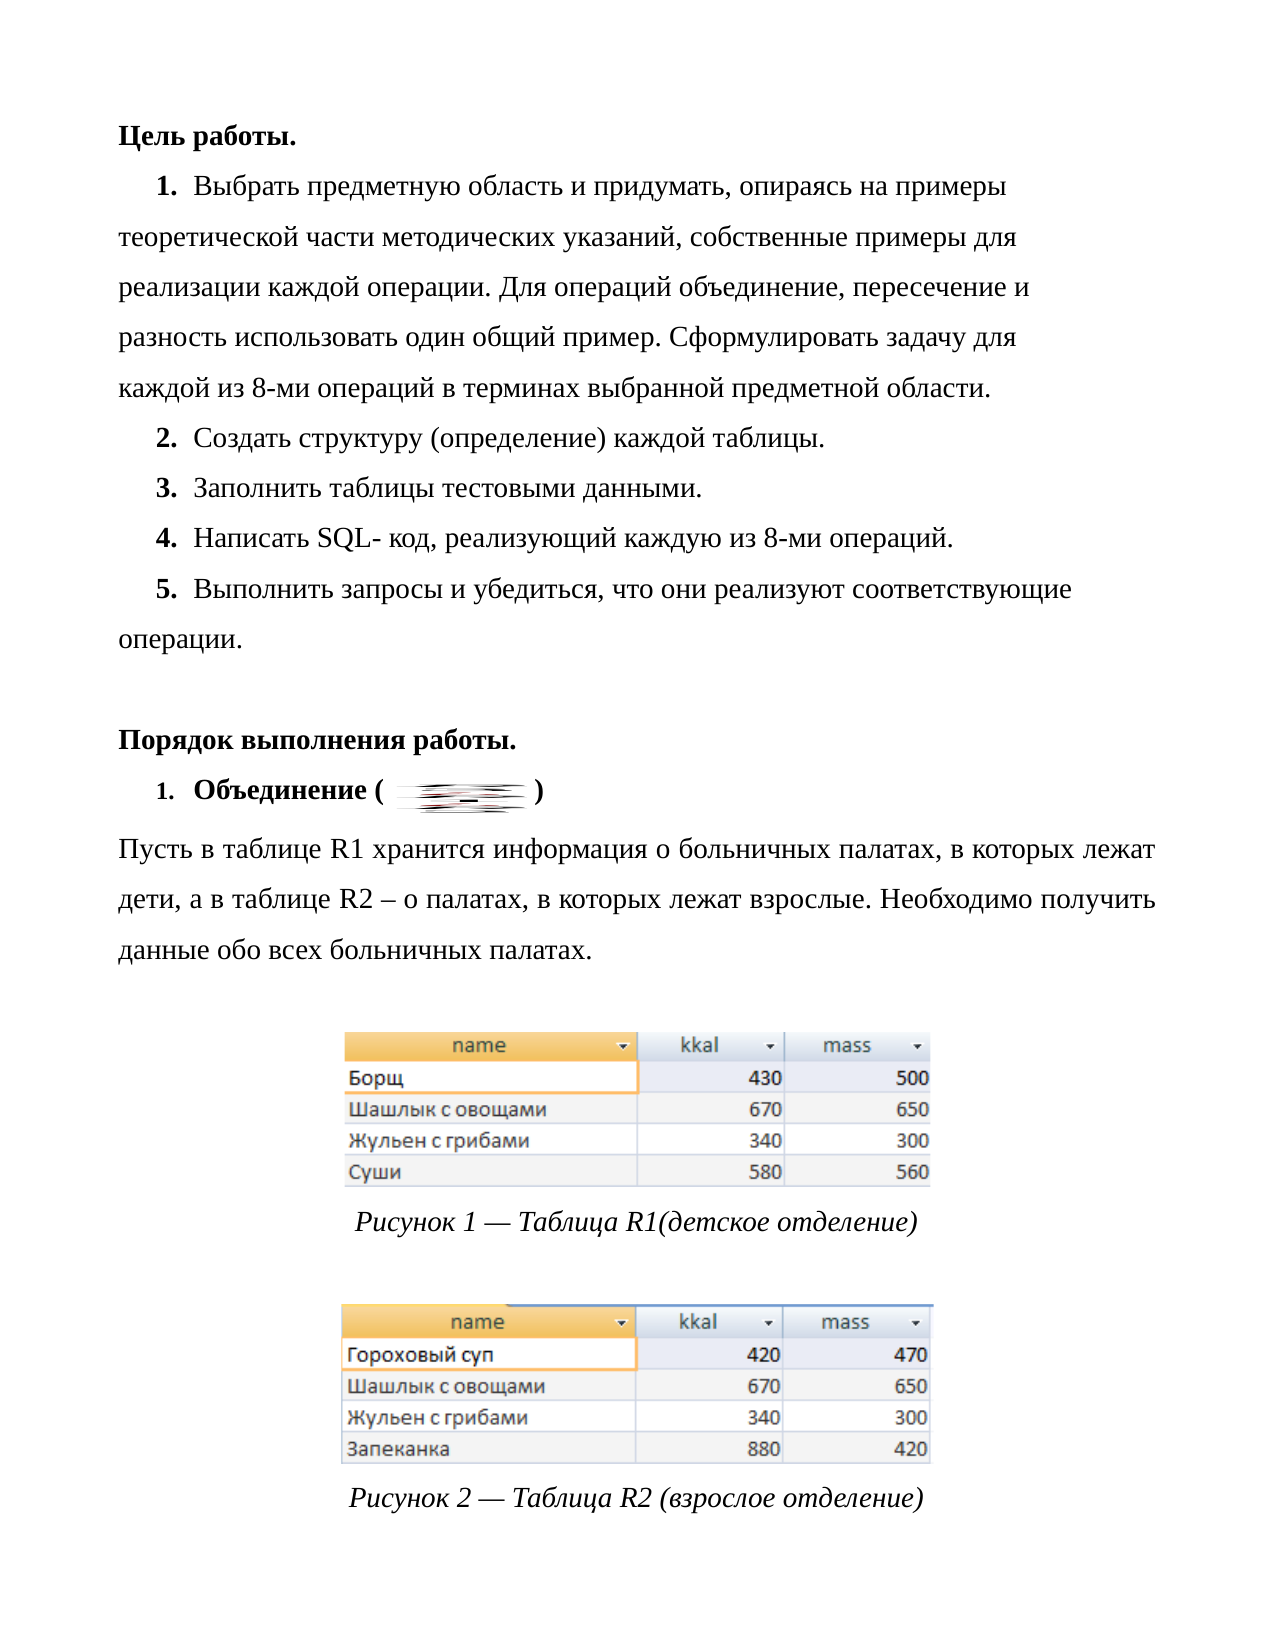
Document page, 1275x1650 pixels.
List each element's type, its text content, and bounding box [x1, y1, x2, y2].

list Создать структуру (определение) каждой таблицы. [156, 420, 1157, 453]
list Выполнить запросы и убедиться, что они реализуют соответствующие [156, 571, 1157, 604]
text Цель работы. [118, 118, 1157, 152]
text Рисунок 2 — Таблица R2 (взрослое отделение) [118, 1304, 1157, 1514]
text Порядок выполнения работы. [118, 722, 1157, 755]
list Заполнить таблицы тестовыми данными. [156, 470, 1157, 504]
text Пусть в таблице R1 хранится информация о больничных палатах, в которых лежат дети, а в таблице R2 – о палатах, в которых лежат взрослые. Необходимо получить данные обо всех больничных палатах. [118, 831, 1157, 965]
text реализации каждой операции. Для операций объединение, пересечение и [118, 269, 1157, 303]
text теоретической части методических указаний, собственные примеры для [118, 219, 1157, 252]
text каждой из 8-ми операций в терминах выбранной предметной области. [118, 370, 1157, 403]
list Объединение () [156, 772, 1157, 814]
text Рисунок 1 — Таблица R1(детское отделение) [118, 1032, 1157, 1237]
text разность использовать один общий пример. Сформулировать задачу для [118, 319, 1157, 353]
list Выбрать предметную область и придумать, опираясь на примеры [156, 168, 1157, 202]
text операции. [118, 621, 1157, 655]
list Написать SQL- код, реализующий каждую из 8-ми операций. [156, 521, 1157, 554]
